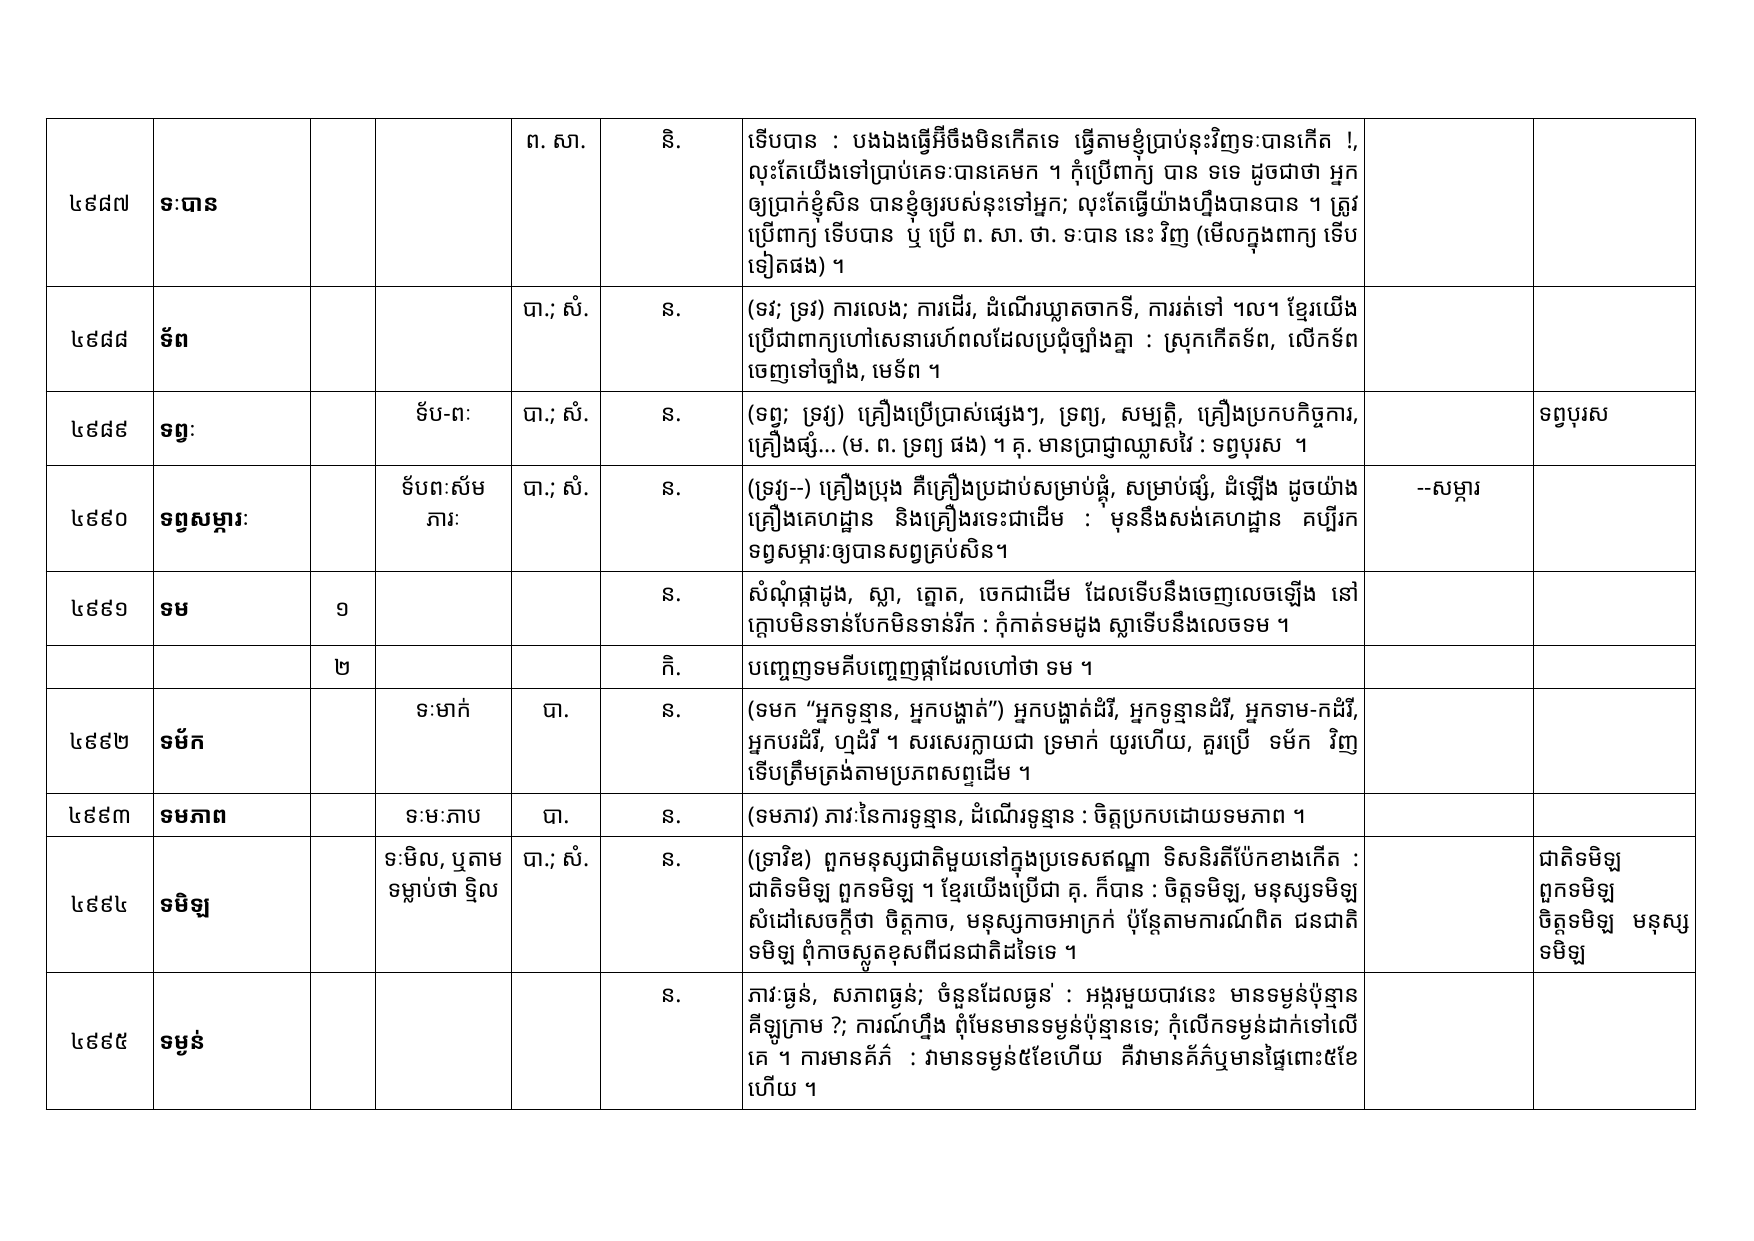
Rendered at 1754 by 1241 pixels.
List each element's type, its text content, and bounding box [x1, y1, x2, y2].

table_cell បា.; សំ. [512, 837, 600, 972]
table_cell --សម្ភារ [1365, 466, 1533, 571]
table_cell [311, 287, 375, 391]
table_cell [376, 973, 511, 1109]
table_cell ទមិឡ [154, 837, 310, 972]
table_cell បា.; សំ. [512, 392, 600, 465]
table_cell [1365, 287, 1533, 391]
table_cell សំណុំ​ផ្កា​ដូង, ស្លា, ត្នោត, ចេក​ជាដើម ដែល​ទើប​នឹង​ចេញ​លេច​ឡើង នៅ​ក្ដោប​មិន​ទាន់​បែក​មិន​ទាន់​រីក : កុំ​កាត់​ទម​ដូង ស្លា​ទើប​នឹង​លេច​ទម ។ [743, 572, 1364, 645]
table_cell [1534, 572, 1695, 645]
table_cell ន. [601, 392, 742, 465]
table_cell ទៈមិល, ឬ​តាម​ទម្លាប់​ថា ទ្មិល [376, 837, 511, 972]
table_cell (ទព្វ; ទ្រវ្យ) គ្រឿង​ប្រើប្រាស់​ផ្សេង​ៗ, ទ្រព្យ, សម្បត្តិ, គ្រឿង​ប្រកប​កិច្ចការ, គ្រឿង​ផ្សំ... (ម. ព. ទ្រព្យ ផង) ។ គុ. មាន​ប្រាជ្ញា​ឈ្លាសវៃ : ទព្វបុរស ។ [743, 392, 1364, 465]
table_cell បញ្ចេញ​ទម​គី​បញ្ចេញ​ផ្កា​ដែល​ហៅ​ថា ទម ។ [743, 646, 1364, 687]
table_cell ទ័ប-ពៈ [376, 392, 511, 465]
table_cell [1365, 646, 1533, 687]
table_cell [376, 646, 511, 687]
table_cell ទព្វបុរស [1534, 392, 1695, 465]
table_cell ទម [154, 572, 310, 645]
table_cell កិ. [601, 646, 742, 687]
table_cell [311, 794, 375, 836]
table_cell ទៈបាន [154, 119, 310, 286]
table_cell ៤៩៩៥ [47, 973, 153, 1109]
table_cell [311, 392, 375, 465]
table_cell ជាតិ​ទមិឡ ពួក​ទមិឡ ចិត្ត​ទមិឡ មនុស្ស​ទមិឡ [1534, 837, 1695, 972]
table_cell ៤៩៨៨ [47, 287, 153, 391]
table_cell [512, 646, 600, 687]
table_cell ទម័ក [154, 689, 310, 793]
table_cell (ទ្រវ្យ--) គ្រឿង​ប្រុង គឺ​គ្រឿង​ប្រដាប់​សម្រាប់​ផ្គុំ, សម្រាប់​ផ្សំ, ដំឡើង ដូច​យ៉ាង​គ្រឿង​គេហដ្ឋាន និង​គ្រឿង​រទេះ​ជាដើម : មុន​នឹង​សង់​គេហដ្ឋាន គប្បី​រក​ទព្វសម្ភារៈ​ឲ្យ​បាន​សព្វ​គ្រប់​សិន។ [743, 466, 1364, 571]
table_cell ២ [311, 646, 375, 687]
table_cell [311, 973, 375, 1109]
table_cell និ. [601, 119, 742, 286]
table_cell ៤៩៩១ [47, 572, 153, 645]
table_cell ន. [601, 794, 742, 836]
table_cell ន. [601, 466, 742, 571]
table_cell [1365, 572, 1533, 645]
table_cell ន. [601, 973, 742, 1109]
table_cell [1365, 119, 1533, 286]
table_cell (ទ្រាវិឌ) ពួក​មនុស្ស​ជាតិ​មួយ​នៅ​ក្នុង​ប្រទេស​ឥណ្ឌា ទិស​និរតី​ប៉ែក​ខាង​កើត : ជាតិ​ទមិឡ ពួក​ទមិឡ ។ ខ្មែរ​យើង​ប្រើ​ជា គុ. ក៏​បាន : ចិត្ត​ទមិឡ, មនុស្ស​ទមិឡ សំដៅ​សេចក្ដី​ថា ចិត្ត​កាច, មនុស្ស​កាច​អាក្រក់ ប៉ុន្តែ​តាម​ការណ៍​ពិត ជន​ជាតិ​ទមិឡ ពុំ​កាច​ស្លូត​ខុស​ពី​ជន​ជាតិ​ដទៃ​ទេ ។ [743, 837, 1364, 972]
table_cell [47, 646, 153, 687]
table_cell [1534, 973, 1695, 1109]
table_cell ន. [601, 837, 742, 972]
table_cell [512, 572, 600, 645]
table_cell ទើប​បាន : បង​ឯង​ធ្វើ​​អ៊‌ីចឹង​មិន​កើត​ទេ ធ្វើ​តាម​ខ្ញុំ​ប្រាប់​នុះ​វិញ​ទៈបាន​កើត !, លុះ​តែ​យើង​ទៅ​ប្រាប់​គេ​ទៈបាន​គេ​មក ។ កុំ​ប្រើ​ពាក្យ បាន ទទេ ដូច​ជា​ថា អ្នក​ឲ្យ​ប្រាក់​ខ្ញុំ​សិន បាន​ខ្ញុំ​ឲ្យ​របស់​នុះ​ទៅ​អ្នក; លុះ​តែ​ធ្វើ​យ៉ាង​ហ្នឹង​បានបាន ។ ត្រូវ​ប្រើ​ពាក្យ ទើប​បាន​ ឬ ប្រើ ព. សា. ថា. ទៈបាន នេះ វិញ (មើល​ក្នុង​ពាក្យ ទើប ទៀត​ផង) ។ [743, 119, 1364, 286]
table_cell ទព្វ​សម្ភារៈ [154, 466, 310, 571]
table_cell [1365, 392, 1533, 465]
table_cell [154, 646, 310, 687]
table_cell ន. [601, 689, 742, 793]
table_cell [311, 466, 375, 571]
table_cell ន. [601, 287, 742, 391]
table_cell [1534, 646, 1695, 687]
table_cell [376, 572, 511, 645]
table_cell ន. [601, 572, 742, 645]
table_cell (ទមក “អ្នក​ទូន្មាន, អ្នក​បង្ហាត់”) អ្នក​បង្ហាត់​ដំរី, អ្នក​ទូន្មាន​ដំរី, អ្នក​ទាម-ក​ដំរី, អ្នក​បរ​ដំរី, ហ្ម​ដំរី ។ សរសេរ​ក្លាយ​ជា ទ្រមាក់ យូរ​ហើយ, គួរ​ប្រើ ទម័ក វិញ​ទើប​ត្រឹម​ត្រង់​តាម​ប្រភព​សព្ទ​ដើម ។ [743, 689, 1364, 793]
table_cell ៤៩៩៣ [47, 794, 153, 836]
table_cell ទៈមៈភាប [376, 794, 511, 836]
table_cell បា.; សំ. [512, 466, 600, 571]
table_cell ១ [311, 572, 375, 645]
table_cell ៤៩៨៩ [47, 392, 153, 465]
table_cell [1365, 973, 1533, 1109]
table_cell [1534, 794, 1695, 836]
table_cell (ទវ; ទ្រវ) ការ​លេង; ការ​ដើរ, ដំណើរ​ឃ្លាត​ចាក​ទី, ការ​រត់​ទៅ ។ល។ ខ្មែរ​យើង​ប្រើ​ជា​ពាក្យ​ហៅ​សេនា​រេហ៍​ពល​ដែល​ប្រជុំ​ច្បាំង​គ្នា : ស្រុក​កើត​ទ័ព, លើក​ទ័ព​ចេញ​ទៅ​ច្បាំង, មេ​ទ័ព ។ [743, 287, 1364, 391]
table_cell ទ័ព [154, 287, 310, 391]
table_cell [1534, 466, 1695, 571]
table_cell [1365, 689, 1533, 793]
table_cell [311, 119, 375, 286]
table_cell បា.; សំ. [512, 287, 600, 391]
table_cell [1534, 287, 1695, 391]
table_cell បា. [512, 689, 600, 793]
table_cell បា. [512, 794, 600, 836]
table_cell ៤៩៨៧ [47, 119, 153, 286]
table_cell [311, 689, 375, 793]
table_cell [376, 287, 511, 391]
table_cell ទ័បពៈស័ម ភារៈ [376, 466, 511, 571]
table_cell [311, 837, 375, 972]
table_cell ទម្ងន់ [154, 973, 310, 1109]
table_cell ៤៩៩០ [47, 466, 153, 571]
table_cell (ទម​ភាវ) ភាវៈ​នៃ​ការ​ទូន្មាន, ដំណើរ​ទូន្មាន : ចិត្ត​ប្រកប​ដោយ​ទម​ភាព ។ [743, 794, 1364, 836]
table_cell [1534, 119, 1695, 286]
table_cell [376, 119, 511, 286]
table_cell [1365, 837, 1533, 972]
table_cell ទម​ភាព [154, 794, 310, 836]
table_cell ទៈមាក់ [376, 689, 511, 793]
table_cell [1365, 794, 1533, 836]
table_cell ភាវៈ​ធ្ងន់, សភាព​ធ្ងន់; ចំនួន​ដែល​ធ្ងន់ : អង្ករ​មួយ​បាវ​នេះ មាន​ទម្ងន់​ប៉ុន្មាន​គីឡូក្រាម ?; ការណ៍​ហ្នឹង ពុំ​មែន​មាន​ទម្ងន់​ប៉ុន្មាន​ទេ; កុំ​លើក​ទម្ងន់​ដាក់​ទៅ​លើ​គេ ។ ការ​មាន​គ័ភ៌ : វា​មាន​ទម្ងន់​៥​ខែ​ហើយ គឺ​វា​មាន​គ័ភ៌​ឬ​មាន​ផ្ទៃ​ពោះ​៥​ខែ​ហើយ ។ [743, 973, 1364, 1109]
table_cell [1534, 689, 1695, 793]
table_cell ទព្វៈ [154, 392, 310, 465]
table_cell [512, 973, 600, 1109]
table_cell ព. សា. [512, 119, 600, 286]
table_cell ៤៩៩៤ [47, 837, 153, 972]
table_cell ៤៩៩២ [47, 689, 153, 793]
